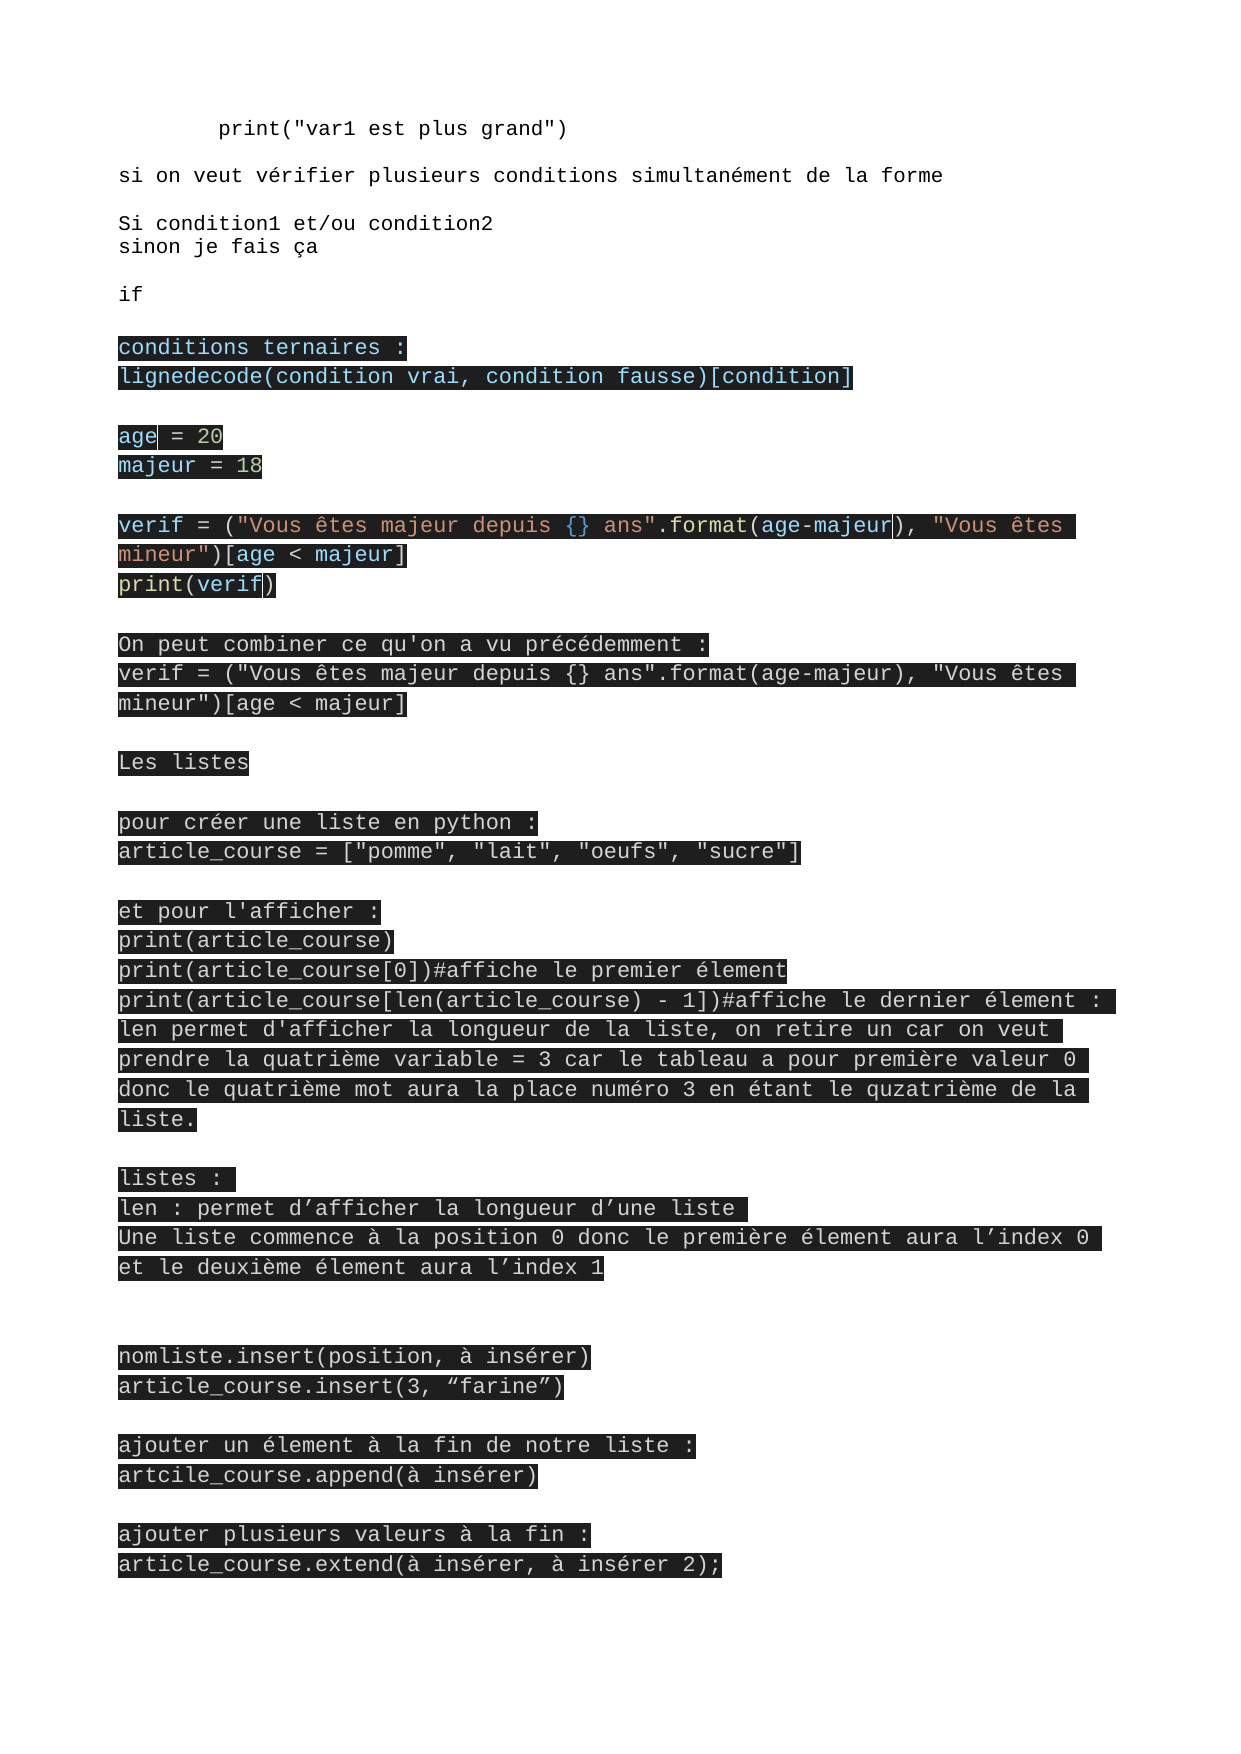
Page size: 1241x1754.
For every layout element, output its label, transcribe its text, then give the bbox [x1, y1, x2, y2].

text verif = ("Vous êtes majeur depuis {} ans".format(age-majeur), "Vous êtes mineur")[age < majeur] [118, 657, 1122, 717]
text artcile_course.append(à insérer) [118, 1459, 1122, 1489]
text print(article_course[len(article_course) - 1])#affiche le dernier élement : len permet d'afficher la longueur de la liste, on retire un car on veut prendre la quatrième variable = 3 car le tableau a pour première valeur 0 donc le quatrième mot aura la place numéro 3 en étant le quzatrième de la liste. [118, 984, 1122, 1132]
text article_course = ["pomme", "lait", "oeufs", "sucre"] [118, 836, 1122, 865]
text len : permet d’afficher la longueur d’une liste [118, 1192, 1122, 1222]
text majeur = 18 [118, 450, 1122, 479]
text et pour l'afficher : [118, 895, 1122, 925]
text article_course.insert(3, “farine”) [118, 1370, 1122, 1400]
text On peut combiner ce qu'on a vu précédemment : [118, 628, 1122, 657]
text print(article_course[0])#affiche le premier élement [118, 954, 1122, 984]
text print(verif) [118, 568, 1122, 598]
text verif = ("Vous êtes majeur depuis {} ans".format(age-majeur), "Vous êtes mineur")[age < majeur] [118, 509, 1122, 568]
text listes : [118, 1162, 1122, 1192]
text nomliste.insert(position, à insérer) [118, 1340, 1122, 1370]
text lignedecode(condition vrai, condition fausse)[condition] [118, 361, 1122, 390]
text si on veut vérifier plusieurs conditions simultanément de la forme [118, 165, 1122, 189]
text conditions ternaires : [118, 331, 1122, 361]
text if [118, 284, 1122, 307]
text sinon je fais ça [118, 236, 1122, 260]
text Une liste commence à la position 0 donc le première élement aura l’index 0 et le deuxième élement aura l’index 1 [118, 1222, 1122, 1281]
text print("var1 est plus grand") [118, 118, 1122, 142]
text article_course.extend(à insérer, à insérer 2); [118, 1548, 1122, 1578]
text ajouter un élement à la fin de notre liste : [118, 1429, 1122, 1459]
text print(article_course) [118, 925, 1122, 954]
text Si condition1 et/ou condition2 [118, 213, 1122, 236]
text age = 20 [118, 420, 1122, 450]
text pour créer une liste en python : [118, 806, 1122, 836]
text ajouter plusieurs valeurs à la fin : [118, 1518, 1122, 1548]
text Les listes [118, 747, 1122, 776]
